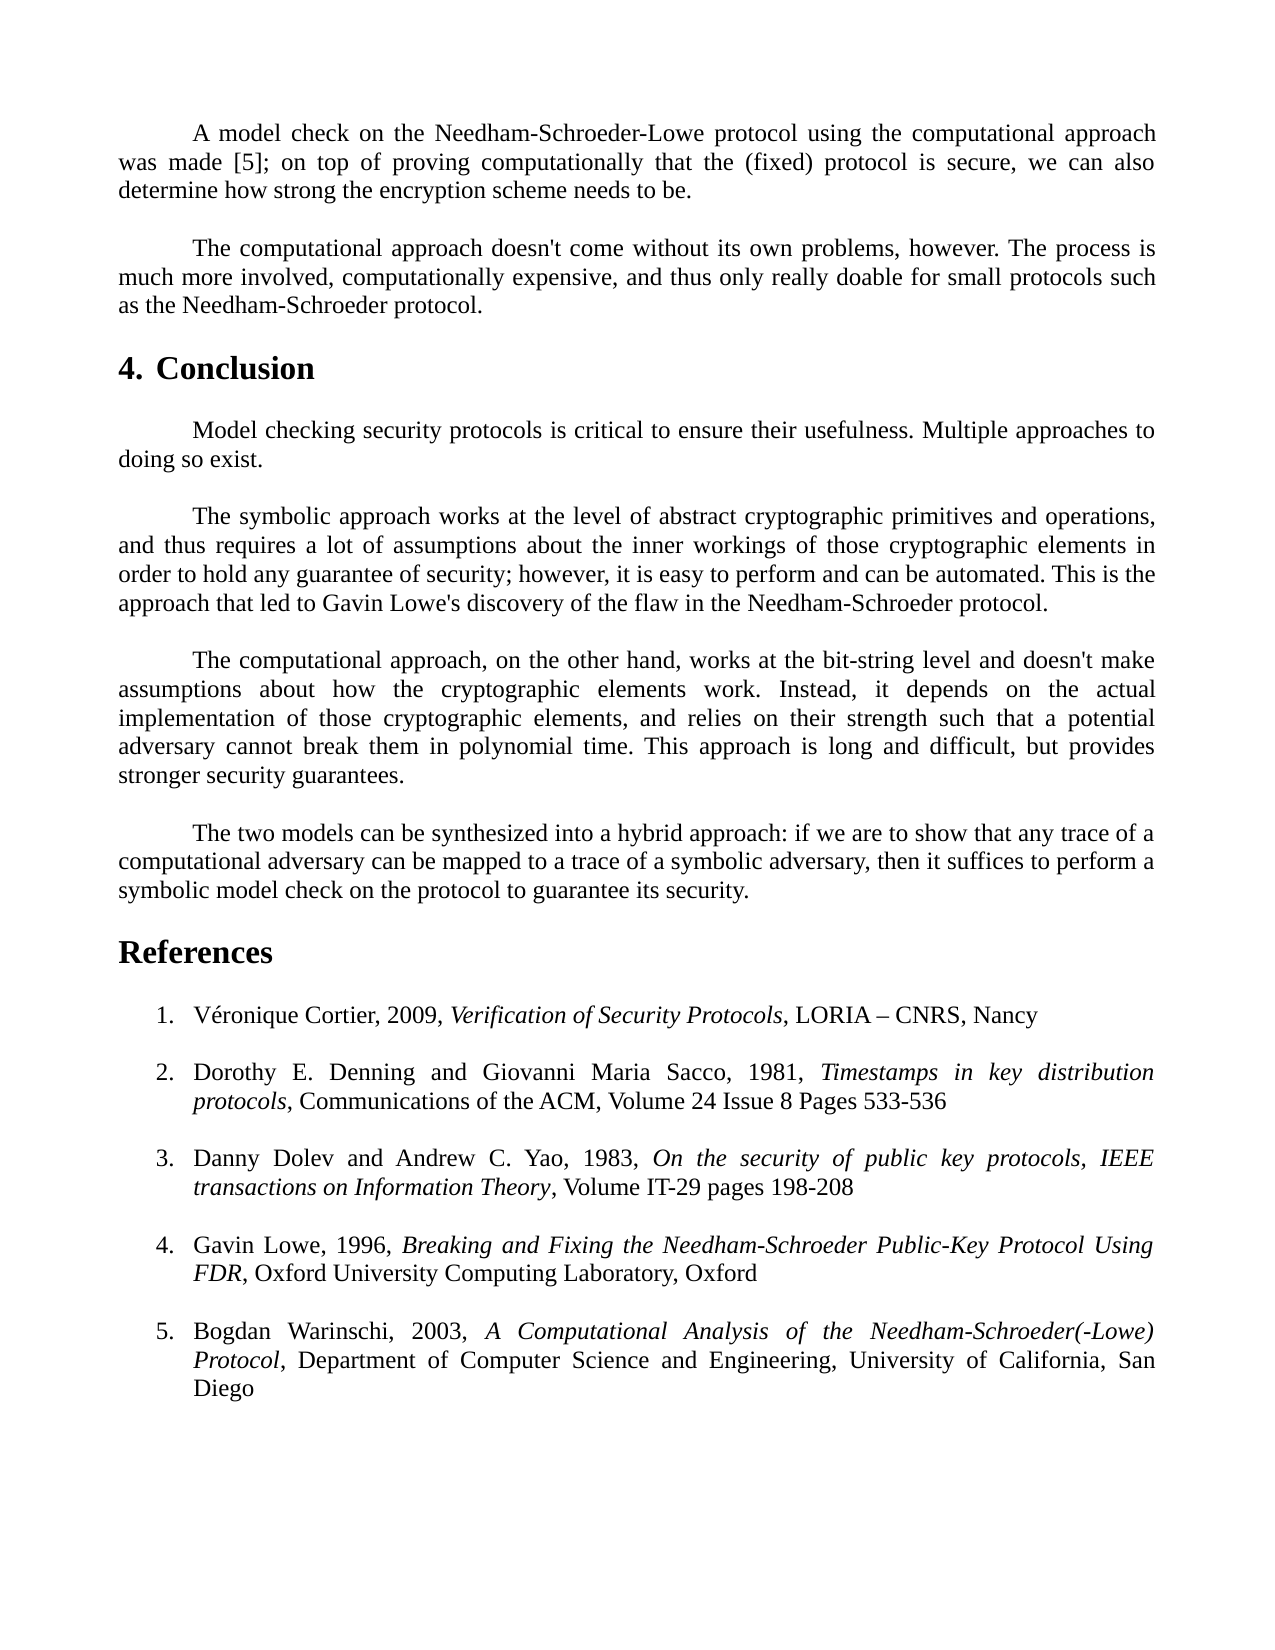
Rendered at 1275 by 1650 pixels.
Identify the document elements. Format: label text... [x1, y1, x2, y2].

text The two models can be synthesized into a hybrid approach: if we are to show that any trace of a computational adversary can be mapped to a trace of a symbolic adversary, then it suffices to perform a symbolic model check on the protocol to guarantee its security. [118, 818, 1157, 904]
list Bogdan Warinschi, 2003, A Computational Analysis of the Needham-Schroeder(-Lowe) Protocol, Department of Computer Science and Engineering, University of California, San Diego [156, 1316, 1157, 1402]
list Danny Dolev and Andrew C. Yao, 1983, On the security of public key protocols, IEEE transactions on Information Theory, Volume IT-29 pages 198-208 [156, 1143, 1157, 1201]
list Dorothy E. Denning and Giovanni Maria Sacco, 1981, Timestamps in key distribution protocols, Communications of the ACM, Volume 24 Issue 8 Pages 533-536 [156, 1057, 1157, 1115]
text Model checking security protocols is critical to ensure their usefulness. Multiple approaches to doing so exist. [118, 415, 1157, 473]
text The computational approach, on the other hand, works at the bit-string level and doesn't make assumptions about how the cryptographic elements work. Instead, it depends on the actual implementation of those cryptographic elements, and relies on their strength such that a potential adversary cannot break them in polynomial time. This approach is long and difficult, but provides stronger security guarantees. [118, 645, 1157, 789]
text A model check on the Needham-Schroeder-Lowe protocol using the computational approach was made [5]; on top of proving computationally that the (fixed) protocol is secure, we can also determine how strong the encryption scheme needs to be. [118, 118, 1157, 204]
text The computational approach doesn't come without its own problems, however. The process is much more involved, computationally expensive, and thus only really doable for small protocols such as the Needham-Schroeder protocol. [118, 233, 1157, 319]
text The symbolic approach works at the level of abstract cryptographic primitives and operations, and thus requires a lot of assumptions about the inner workings of those cryptographic elements in order to hold any guarantee of security; however, it is easy to perform and can be automated. This is the approach that led to Gavin Lowe's discovery of the flaw in the Needham-Schroeder protocol. [118, 501, 1157, 616]
list Gavin Lowe, 1996, Breaking and Fixing the Needham-Schroeder Public-Key Protocol Using FDR, Oxford University Computing Laboratory, Oxford [156, 1230, 1157, 1287]
list Conclusion [118, 348, 1157, 386]
text References [118, 933, 1157, 971]
list Véronique Cortier, 2009, Verification of Security Protocols, LORIA – CNRS, Nancy [156, 1000, 1157, 1028]
